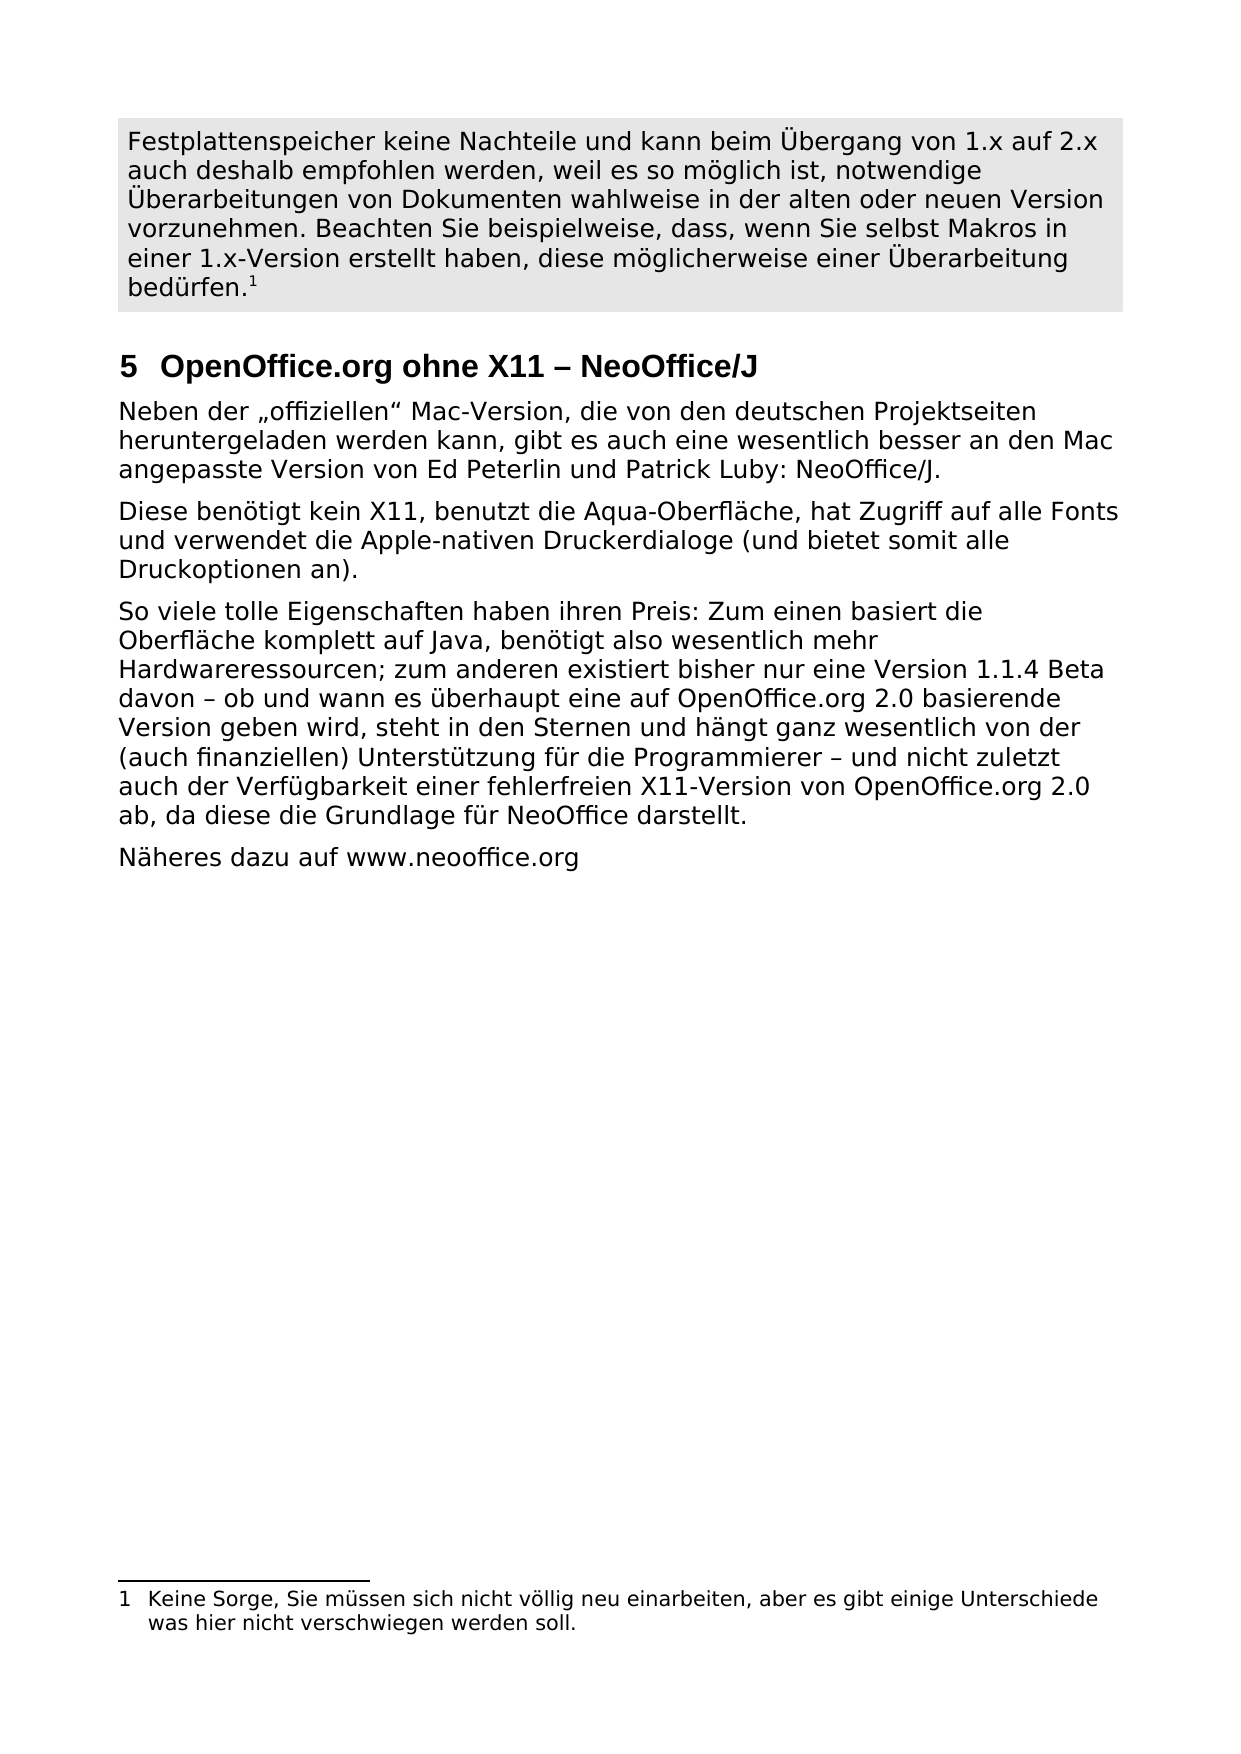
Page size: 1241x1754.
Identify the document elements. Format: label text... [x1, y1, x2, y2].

text So viele tolle Eigenschaften haben ihren Preis: Zum einen basiert die Oberfläche komplett auf Java, benötigt also wesentlich mehr Hardwareressourcen; zum anderen existiert bisher nur eine Version 1.1.4 Beta davon – ob und wann es überhaupt eine auf OpenOffice.org 2.0 basierende Version geben wird, steht in den Sternen und hängt ganz wesentlich von der (auch finanziellen) Unterstützung für die Programmierer – und nicht zuletzt auch der Verfügbarkeit einer fehlerfreien X11-Version von OpenOffice.org 2.0 ab, da diese die Grundlage für NeoOffice darstellt. [118, 597, 1122, 830]
text Keine Sorge, Sie müssen sich nicht völlig neu einarbeiten, aber es gibt einige Unterschiede was hier nicht verschwiegen werden soll. [118, 1587, 1122, 1636]
subtitle OpenOffice.org ohne X11 – NeoOffice/J [118, 348, 1122, 384]
text Näheres dazu auf www.neooffice.org [118, 843, 1122, 872]
text Diese benötigt kein X11, benutzt die Aqua-Oberfläche, hat Zugriff auf alle Fonts und verwendet die Apple-nativen Druckerdialoge (und bietet somit alle Druckoptionen an). [118, 497, 1122, 584]
text Neben der „offiziellen“ Mac-Version, die von den deutschen Projektseiten heruntergeladen werden kann, gibt es auch eine wesentlich besser an den Mac angepasste Version von Ed Peterlin und Patrick Luby: NeoOffice/J. [118, 397, 1122, 484]
text Festplattenspeicher keine Nachteile und kann beim Übergang von 1.x auf 2.x auch deshalb empfohlen werden, weil es so möglich ist, notwendige Überarbeitungen von Dokumenten wahlweise in der alten oder neuen Version vorzunehmen. Beachten Sie beispielweise, dass, wenn Sie selbst Makros in einer 1.x-Version erstellt haben, diese möglicherweise einer Überarbeitung bedürfen. [119, 119, 1122, 311]
